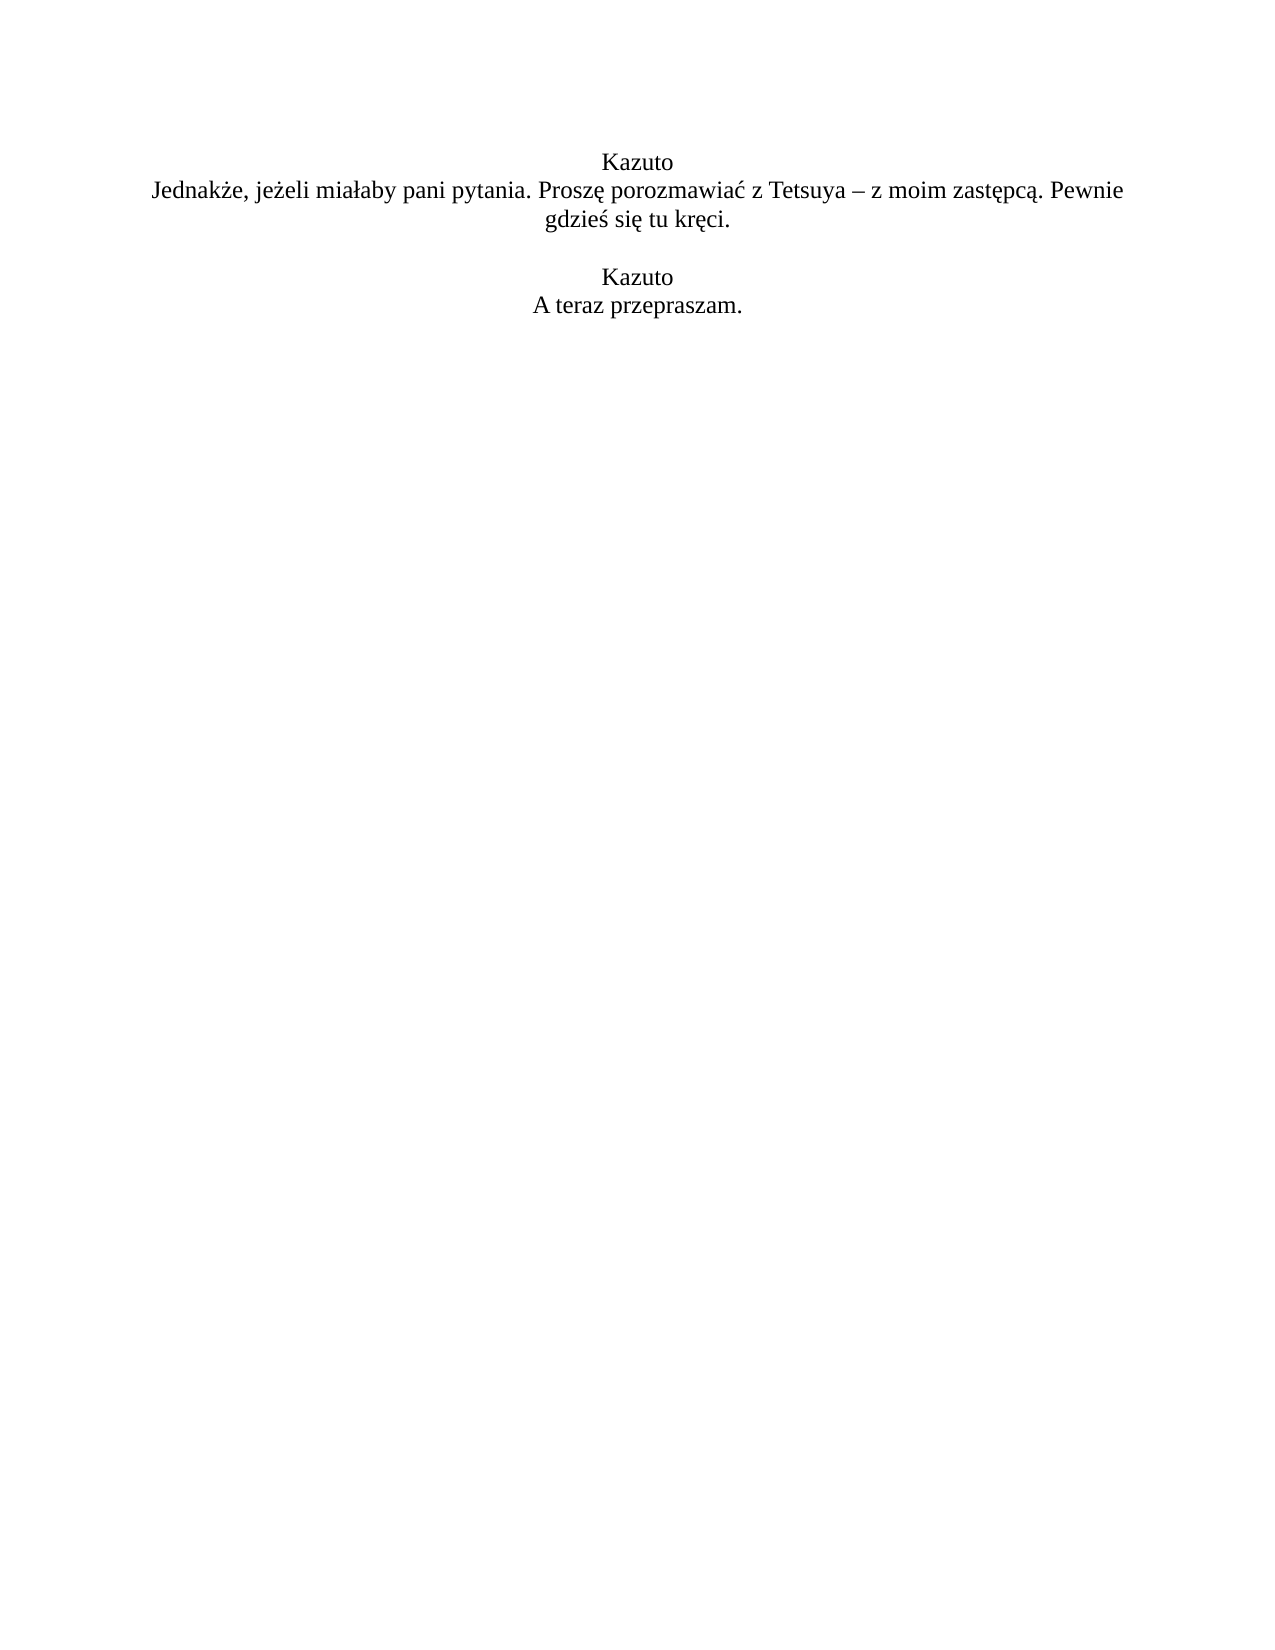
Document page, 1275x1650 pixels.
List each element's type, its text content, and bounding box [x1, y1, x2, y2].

text A teraz przepraszam. [118, 291, 1157, 319]
text Jednakże, jeżeli miałaby pani pytania. Proszę porozmawiać z Tetsuya – z moim zastępcą. Pewnie gdzieś się tu kręci. [118, 176, 1157, 233]
text Kazuto [118, 262, 1157, 291]
text Kazuto [118, 147, 1157, 176]
